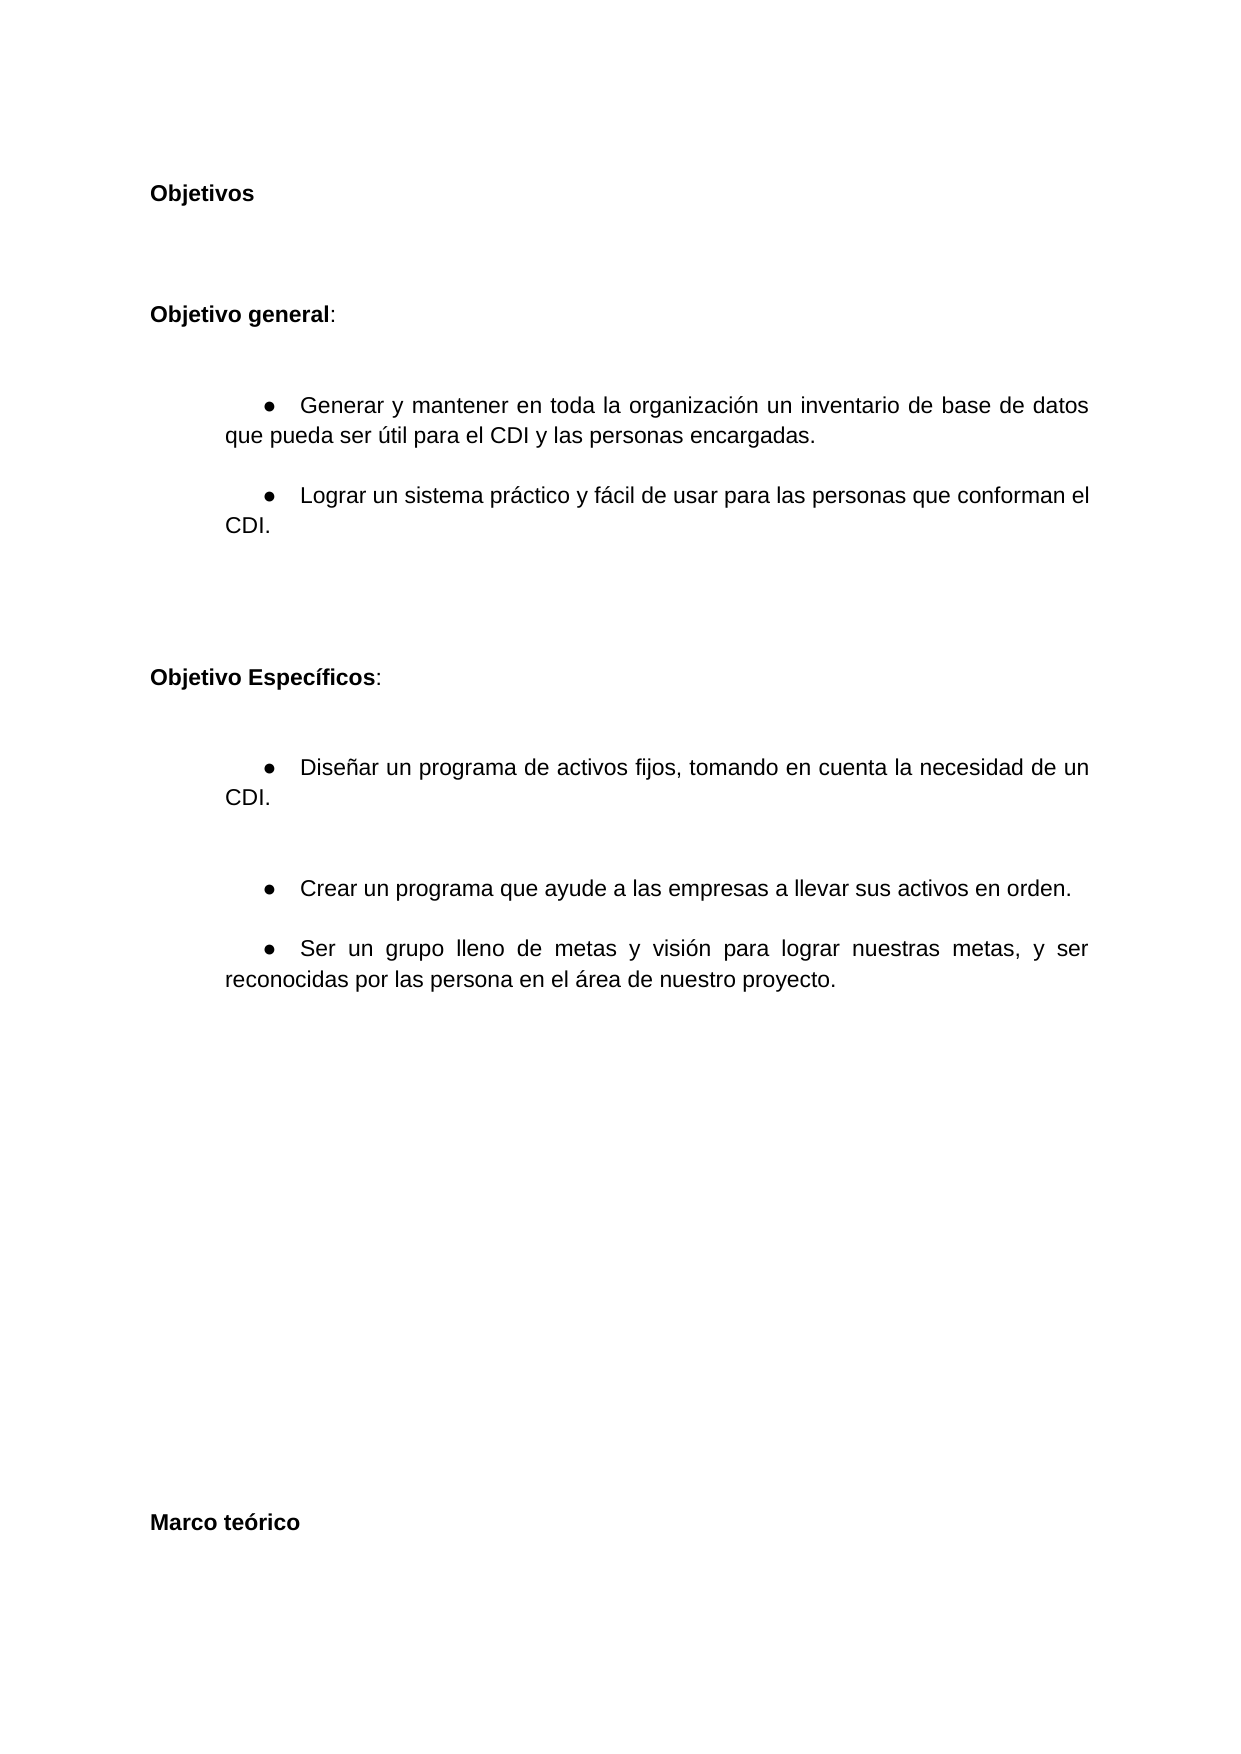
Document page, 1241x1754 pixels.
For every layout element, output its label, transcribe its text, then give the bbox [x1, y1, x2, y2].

list Lograr un sistema práctico y fácil de usar para las personas que conforman el CDI. [225, 482, 1090, 539]
text Marco teórico [150, 1509, 1090, 1536]
list Generar y mantener en toda la organización un inventario de base de datos que pueda ser útil para el CDI y las personas encargadas. [225, 392, 1090, 448]
text Objetivos [150, 180, 1090, 207]
list Ser un grupo lleno de metas y visión para lograr nuestras metas, y ser reconocidas por las persona en el área de nuestro proyecto. [225, 935, 1090, 992]
list Diseñar un programa de activos fijos, tomando en cuenta la necesidad de un CDI. [225, 754, 1090, 811]
text Objetivo general: [150, 301, 1090, 327]
text Objetivo Específicos: [150, 663, 1090, 690]
list Crear un programa que ayude a las empresas a llevar sus activos en orden. [225, 875, 1090, 901]
